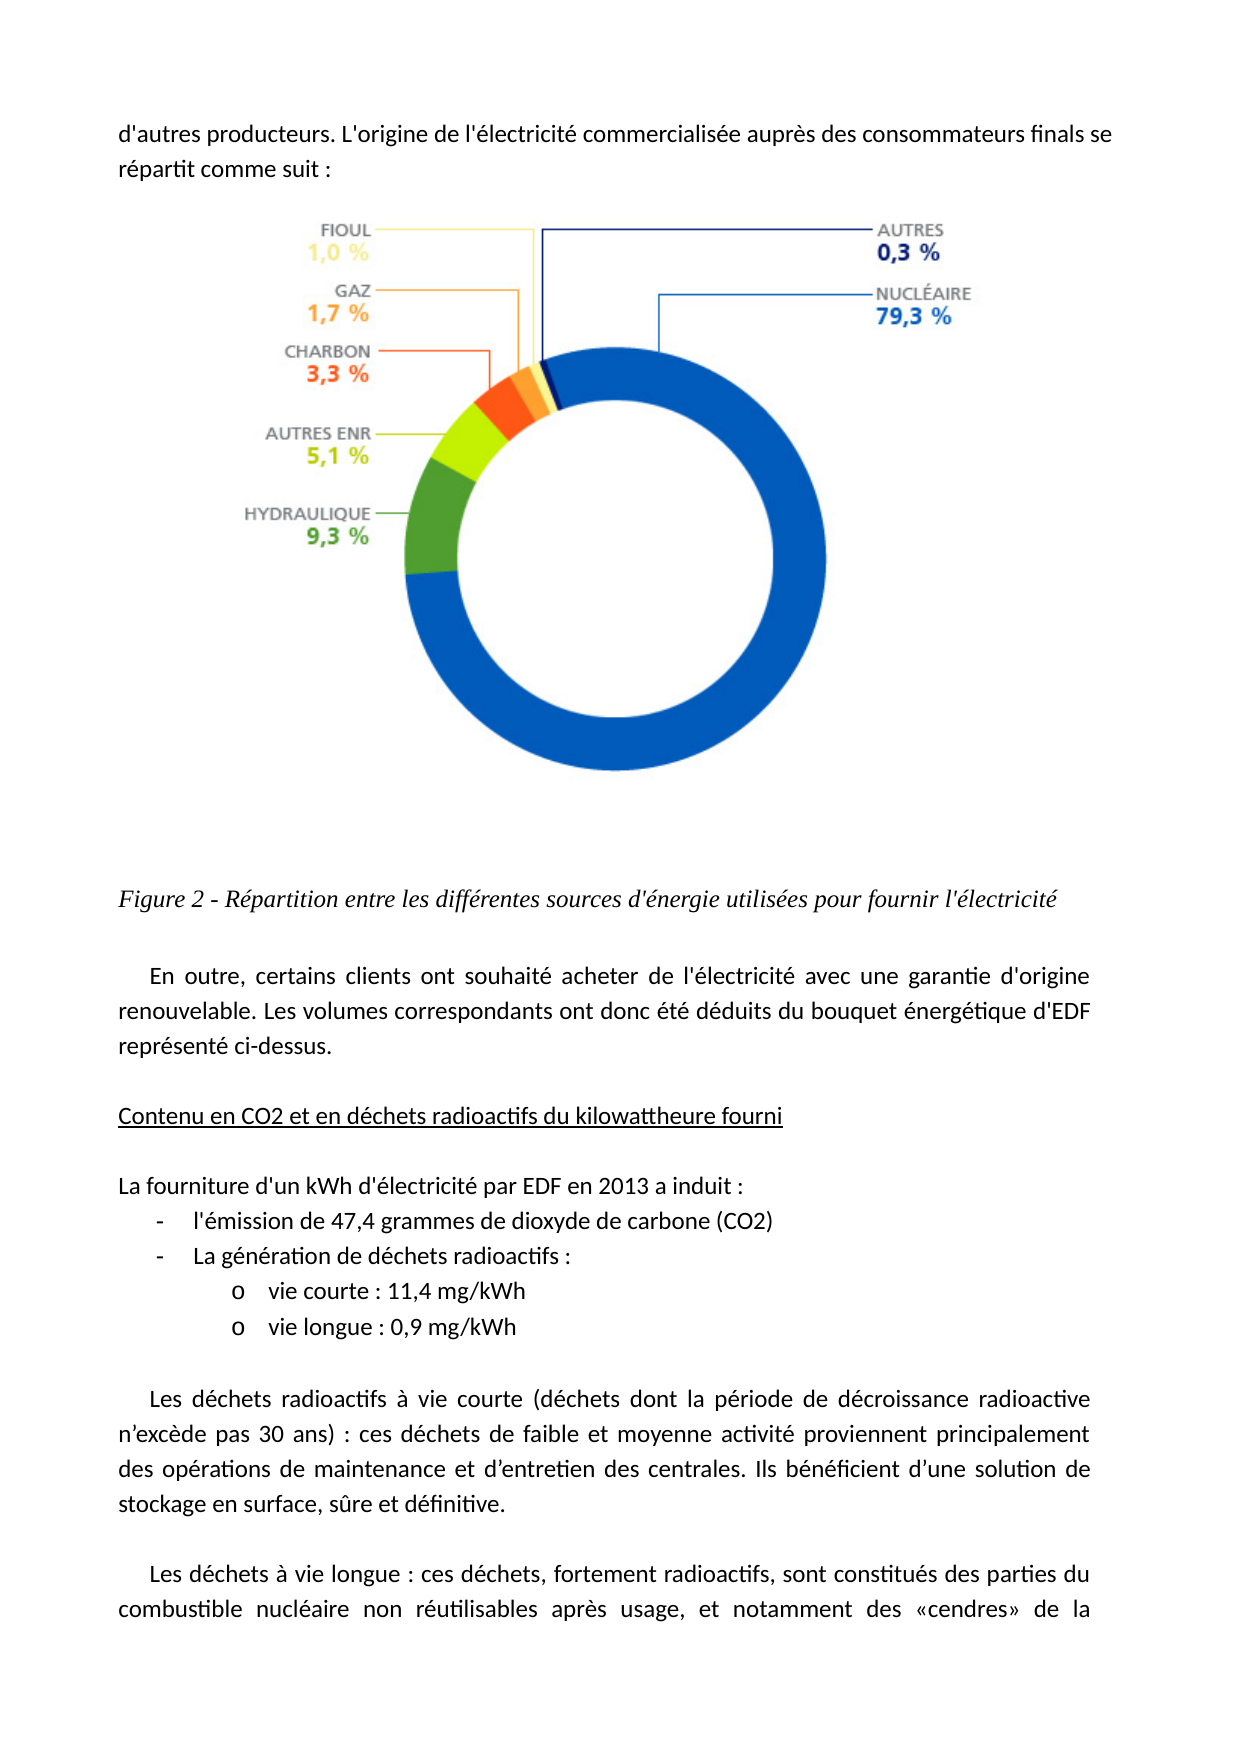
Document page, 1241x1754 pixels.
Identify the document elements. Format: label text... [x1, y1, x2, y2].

text d'autres producteurs. L'origine de l'électricité commercialisée auprès des consommateurs finals se répartit comme suit : [118, 118, 1122, 184]
list vie longue : 0,9 mg/kWh [231, 1312, 1092, 1343]
text La fourniture d'un kWh d'électricité par EDF en 2013 a induit : [118, 1170, 1092, 1201]
text En outre, certains clients ont souhaité acheter de l'électricité avec une garantie d'origine renouvelable. Les volumes correspondants ont donc été déduits du bouquet énergétique d'EDF représenté ci-dessus. [118, 960, 1092, 1061]
picture [134, 197, 1071, 804]
text Les déchets à vie longue : ces déchets, fortement radioactifs, sont constitués des parties du combustible nucléaire non réutilisables après usage, et notamment des «cendres» de la [118, 1558, 1092, 1623]
list vie courte : 11,4 mg/kWh [231, 1275, 1092, 1307]
text Figure 2 - Répartition entre les différentes sources d'énergie utilisées pour fournir l'électricité [118, 884, 1122, 913]
text Les déchets radioactifs à vie courte (déchets dont la période de décroissance radioactive n’excède pas 30 ans) : ces déchets de faible et moyenne activité proviennent principalement des opérations de maintenance et d’entretien des centrales. Ils bénéficient d’une solution de stockage en surface, sûre et définitive. [118, 1383, 1092, 1518]
list La génération de déchets radioactifs : [156, 1240, 1092, 1271]
text Contenu en CO2 et en déchets radioactifs du kilowattheure fourni [118, 1100, 1092, 1131]
list l'émission de 47,4 grammes de dioxyde de carbone (CO2) [156, 1205, 1092, 1236]
